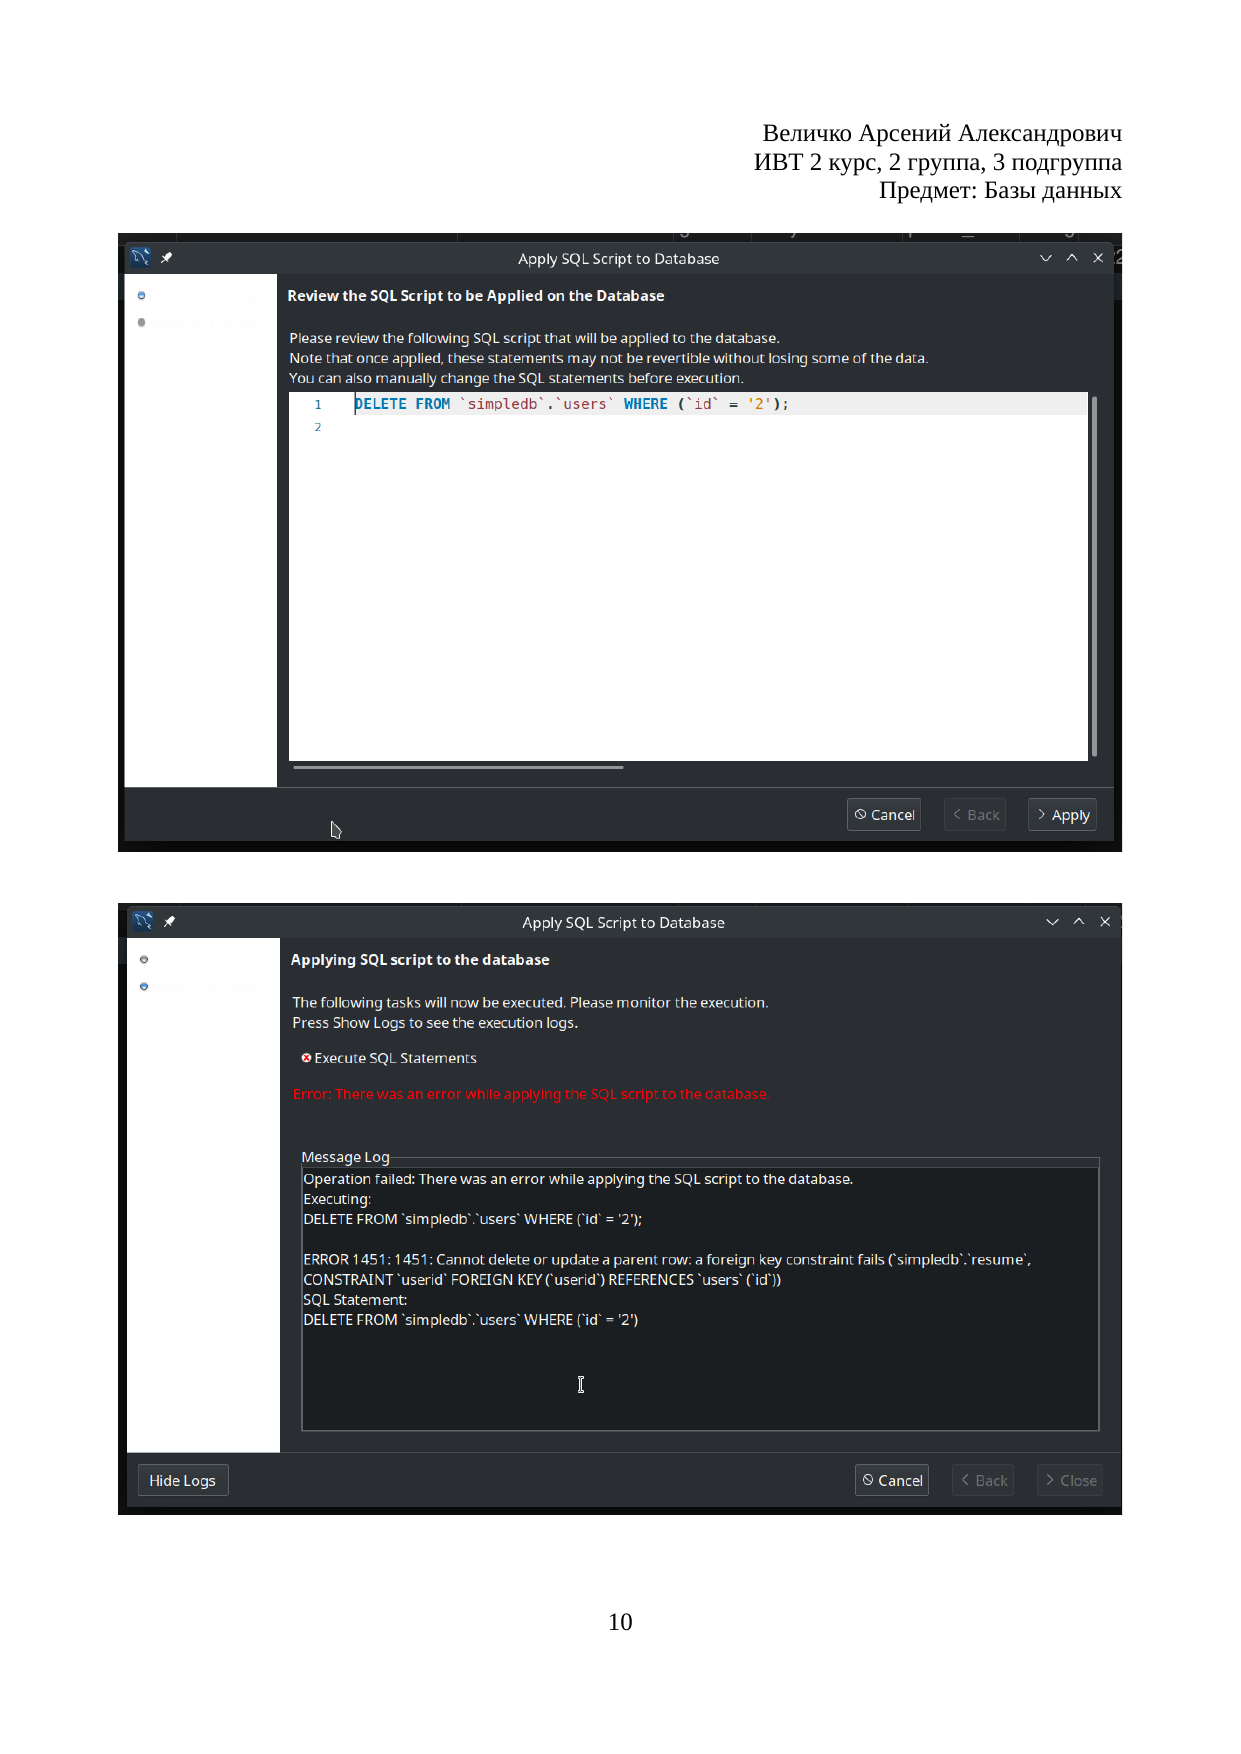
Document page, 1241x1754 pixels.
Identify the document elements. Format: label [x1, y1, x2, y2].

picture [118, 903, 1123, 1515]
picture [118, 233, 1123, 852]
